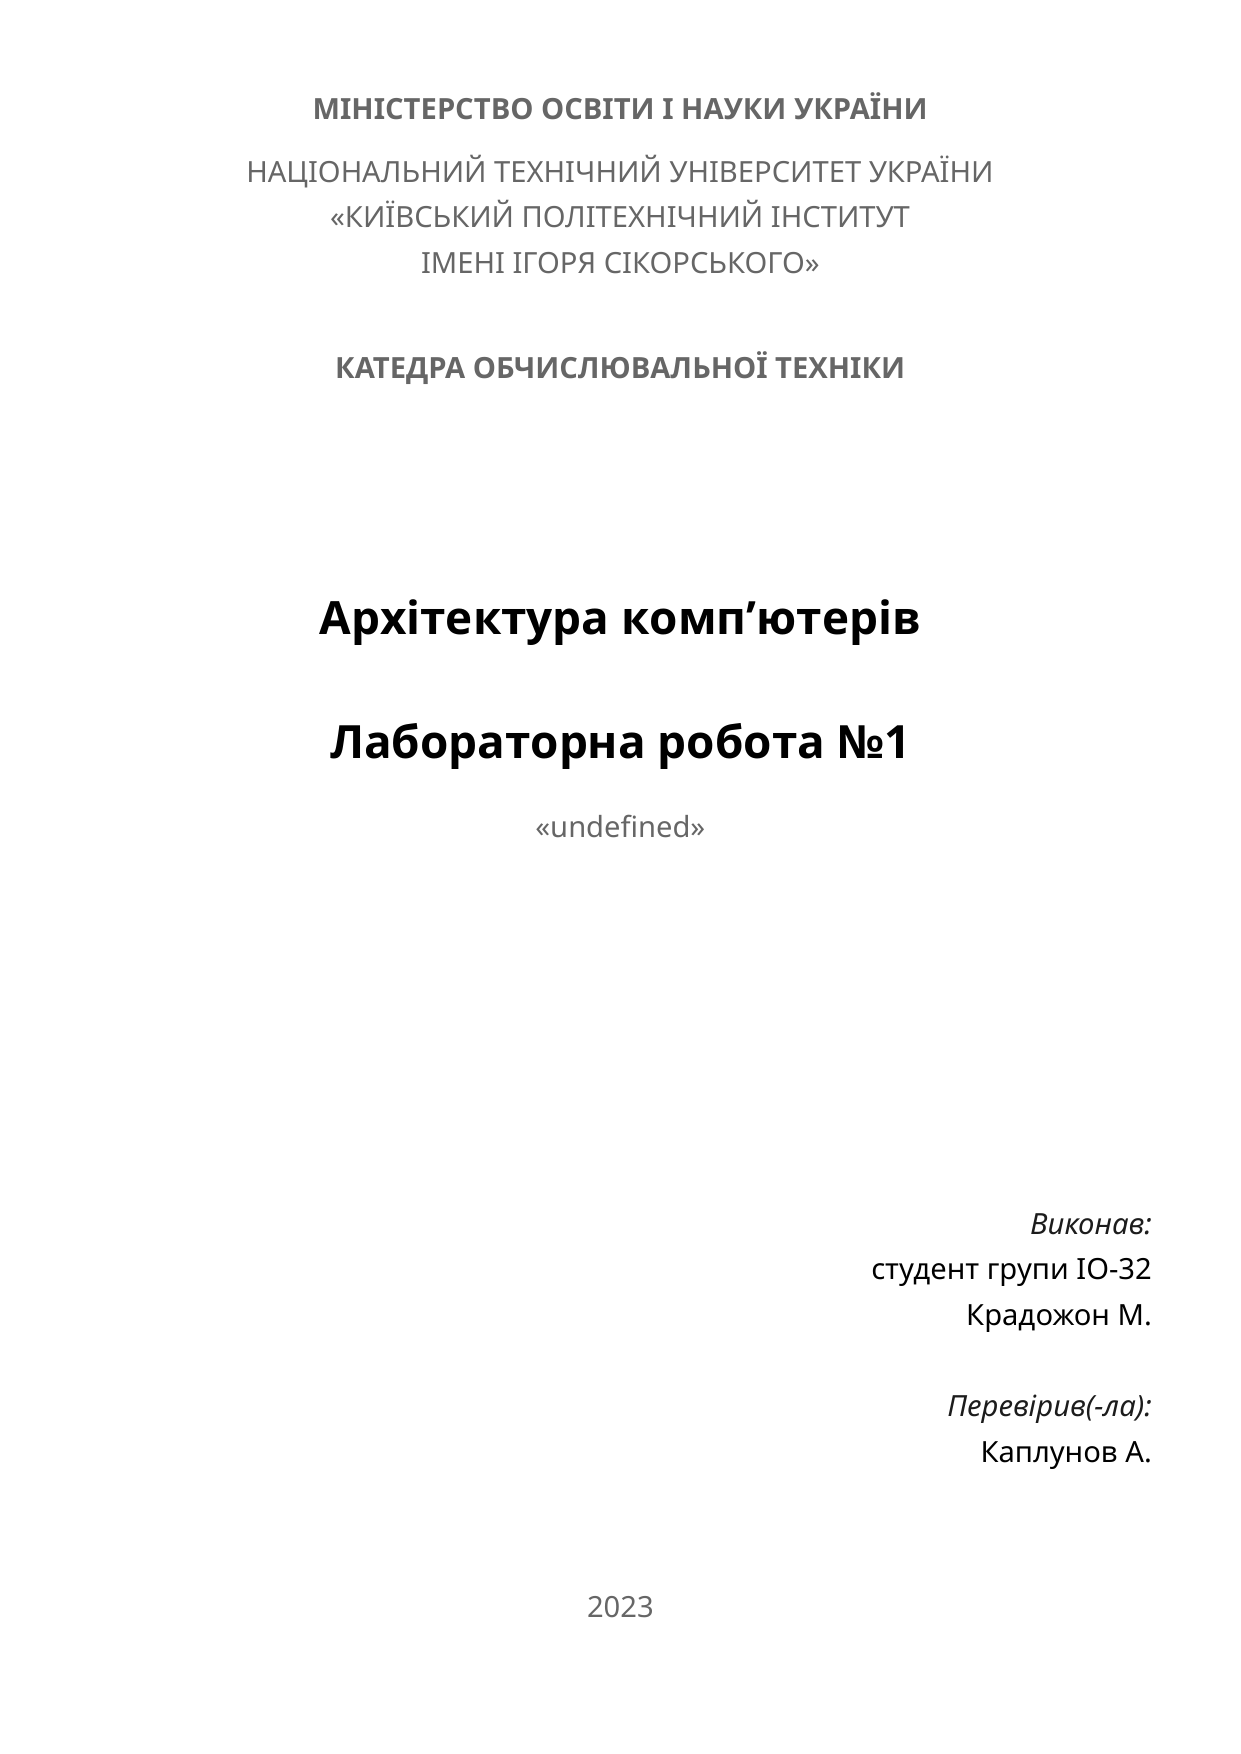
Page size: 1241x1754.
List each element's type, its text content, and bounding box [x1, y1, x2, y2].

text НАЦІОНАЛЬНИЙ ТЕХНІЧНИЙ УНІВЕРСИТЕТ УКРАЇНИ [89, 151, 1152, 191]
text Крадожон М. [89, 1294, 1152, 1334]
text КАТЕДРА ОБЧИСЛЮВАЛЬНОЇ ТЕХНІКИ [89, 347, 1152, 387]
text «undefined» [89, 806, 1152, 846]
text «КИЇВСЬКИЙ ПОЛІТЕХНІЧНИЙ ІНСТИТУТ [89, 197, 1152, 236]
text Виконав: [89, 1203, 1152, 1243]
text Лабораторна робота №1 [89, 710, 1152, 772]
text Архітектура комп’ютерів [89, 585, 1152, 648]
text 2023 [89, 1587, 1152, 1626]
text Каплунов А. [89, 1431, 1152, 1471]
text студент групи ІО-32 [89, 1249, 1152, 1288]
text Перевірив(-ла): [89, 1386, 1152, 1425]
text МІНІСТЕРСТВО ОСВІТИ І НАУКИ УКРАЇНИ [89, 89, 1152, 128]
text ІМЕНІ ІГОРЯ СІКОРСЬКОГО» [89, 242, 1152, 282]
